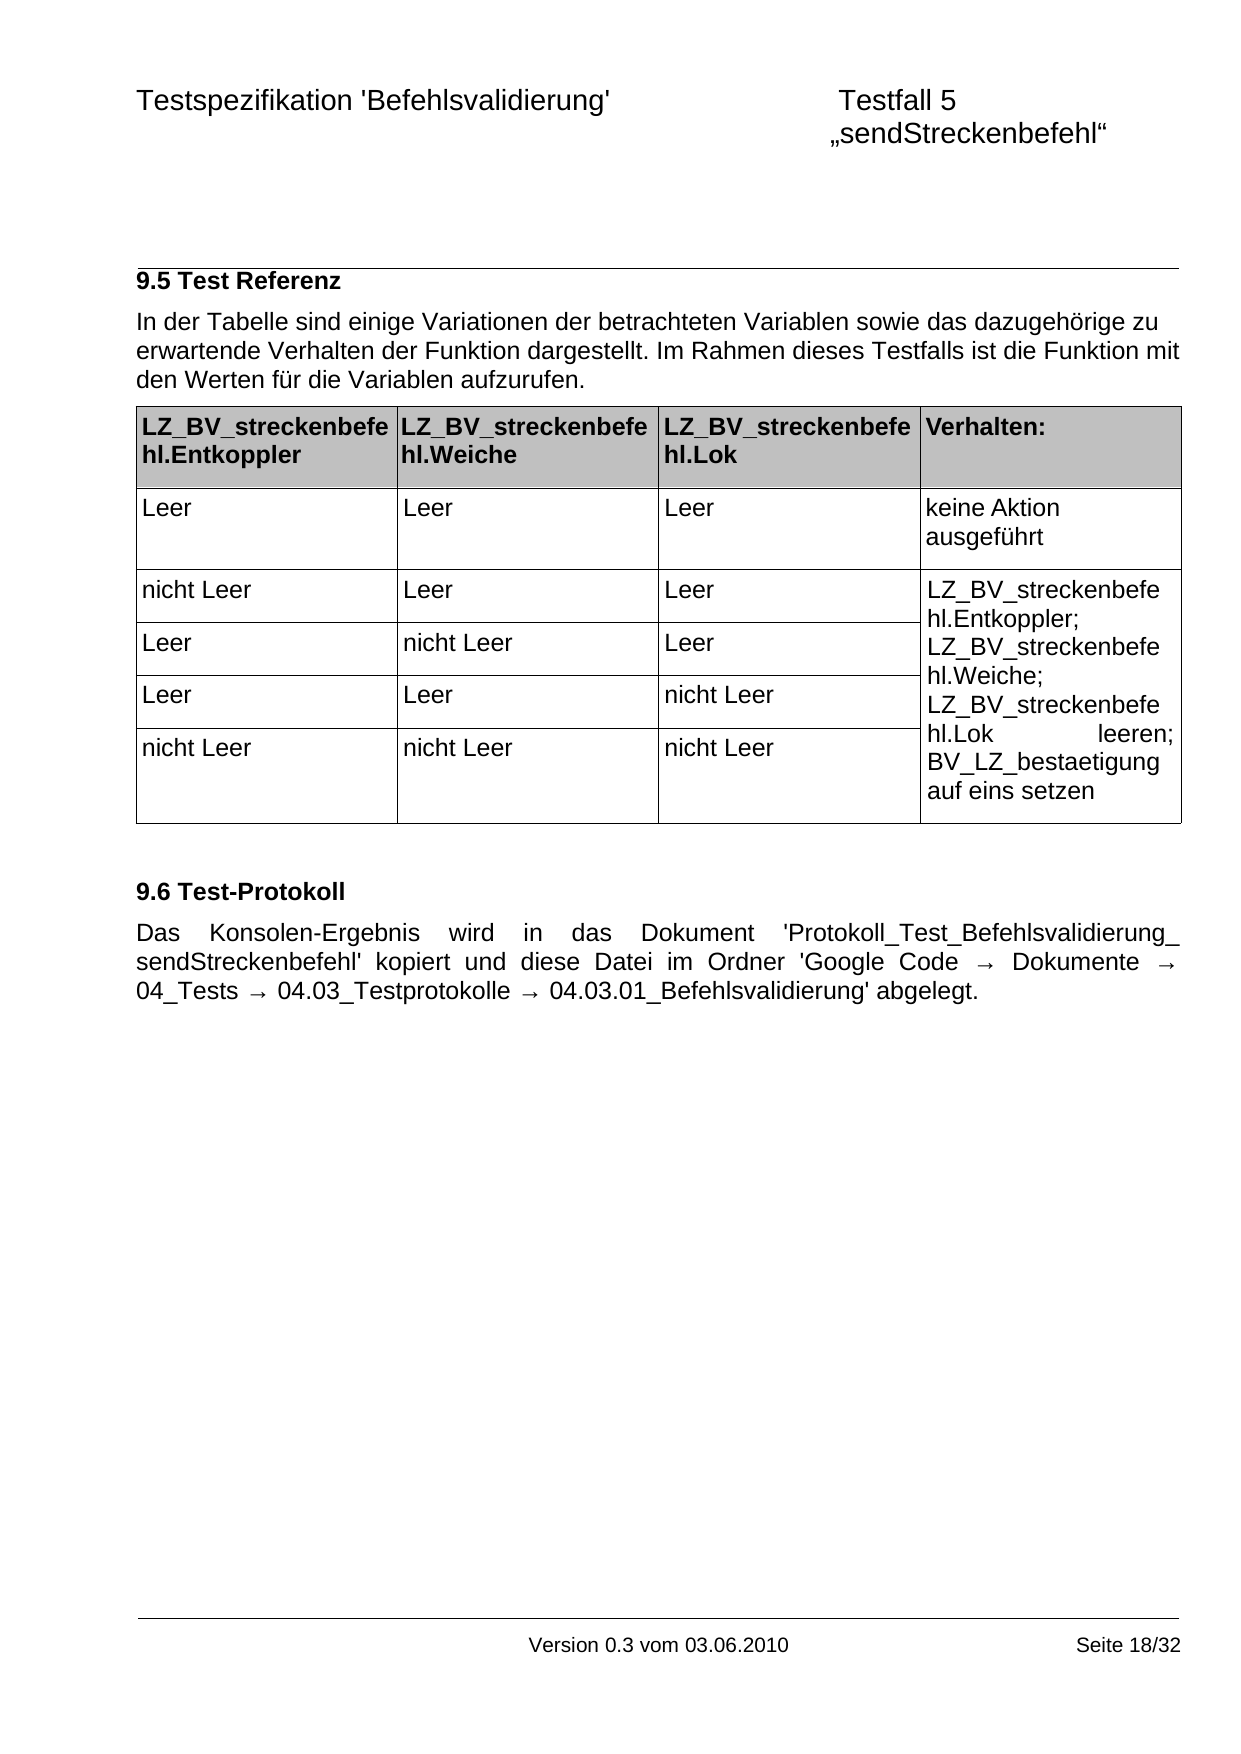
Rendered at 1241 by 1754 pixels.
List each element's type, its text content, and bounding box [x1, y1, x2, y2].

table_header Verhalten: [921, 407, 1181, 487]
table_cell nicht Leer [137, 729, 397, 823]
table_header LZ_BV_streckenbefehl.Weiche [398, 407, 658, 487]
text Das Konsolen-Ergebnis wird in das Dokument 'Protokoll_Test_Befehlsvalidierung_ sendStreckenbefehl' kopiert und diese Datei im Ordner 'Google Code → Dokumente → 04_Tests → 04.03_Testprotokolle → 04.03.01_Befehlsvalidierung' abgelegt. [136, 918, 1181, 1004]
table_cell Leer [659, 489, 920, 569]
table_cell Leer [659, 623, 920, 674]
table_cell nicht Leer [398, 623, 658, 674]
table_cell Leer [137, 676, 397, 727]
table_cell keine Aktion ausgeführt [921, 489, 1181, 569]
table_cell Leer [659, 570, 920, 622]
table_cell Leer [398, 489, 658, 569]
table_cell Leer [137, 623, 397, 674]
table_cell nicht Leer [659, 676, 920, 727]
table_cell nicht Leer [137, 570, 397, 622]
subtitle Test Referenz [136, 289, 1181, 294]
table_cell nicht Leer [659, 729, 920, 823]
subtitle Test-Protokoll [136, 877, 1181, 906]
table_header LZ_BV_streckenbefehl.Entkoppler [137, 407, 397, 487]
table_cell nicht Leer [398, 729, 658, 823]
table_cell Leer [398, 570, 658, 622]
table_cell LZ_BV_streckenbefehl.Entkoppler; LZ_BV_streckenbefehl.Weiche; LZ_BV_streckenbefehl.Lok leeren; BV_LZ_bestaetigung auf eins setzen [921, 570, 1181, 823]
text In der Tabelle sind einige Variationen der betrachteten Variablen sowie das dazugehörige zu erwartende Verhalten der Funktion dargestellt. Im Rahmen dieses Testfalls ist die Funktion mit den Werten für die Variablen aufzurufen. [136, 307, 1181, 393]
table_cell Leer [398, 676, 658, 727]
table_header LZ_BV_streckenbefehl.Lok [659, 407, 920, 487]
table_cell Leer [137, 489, 397, 569]
